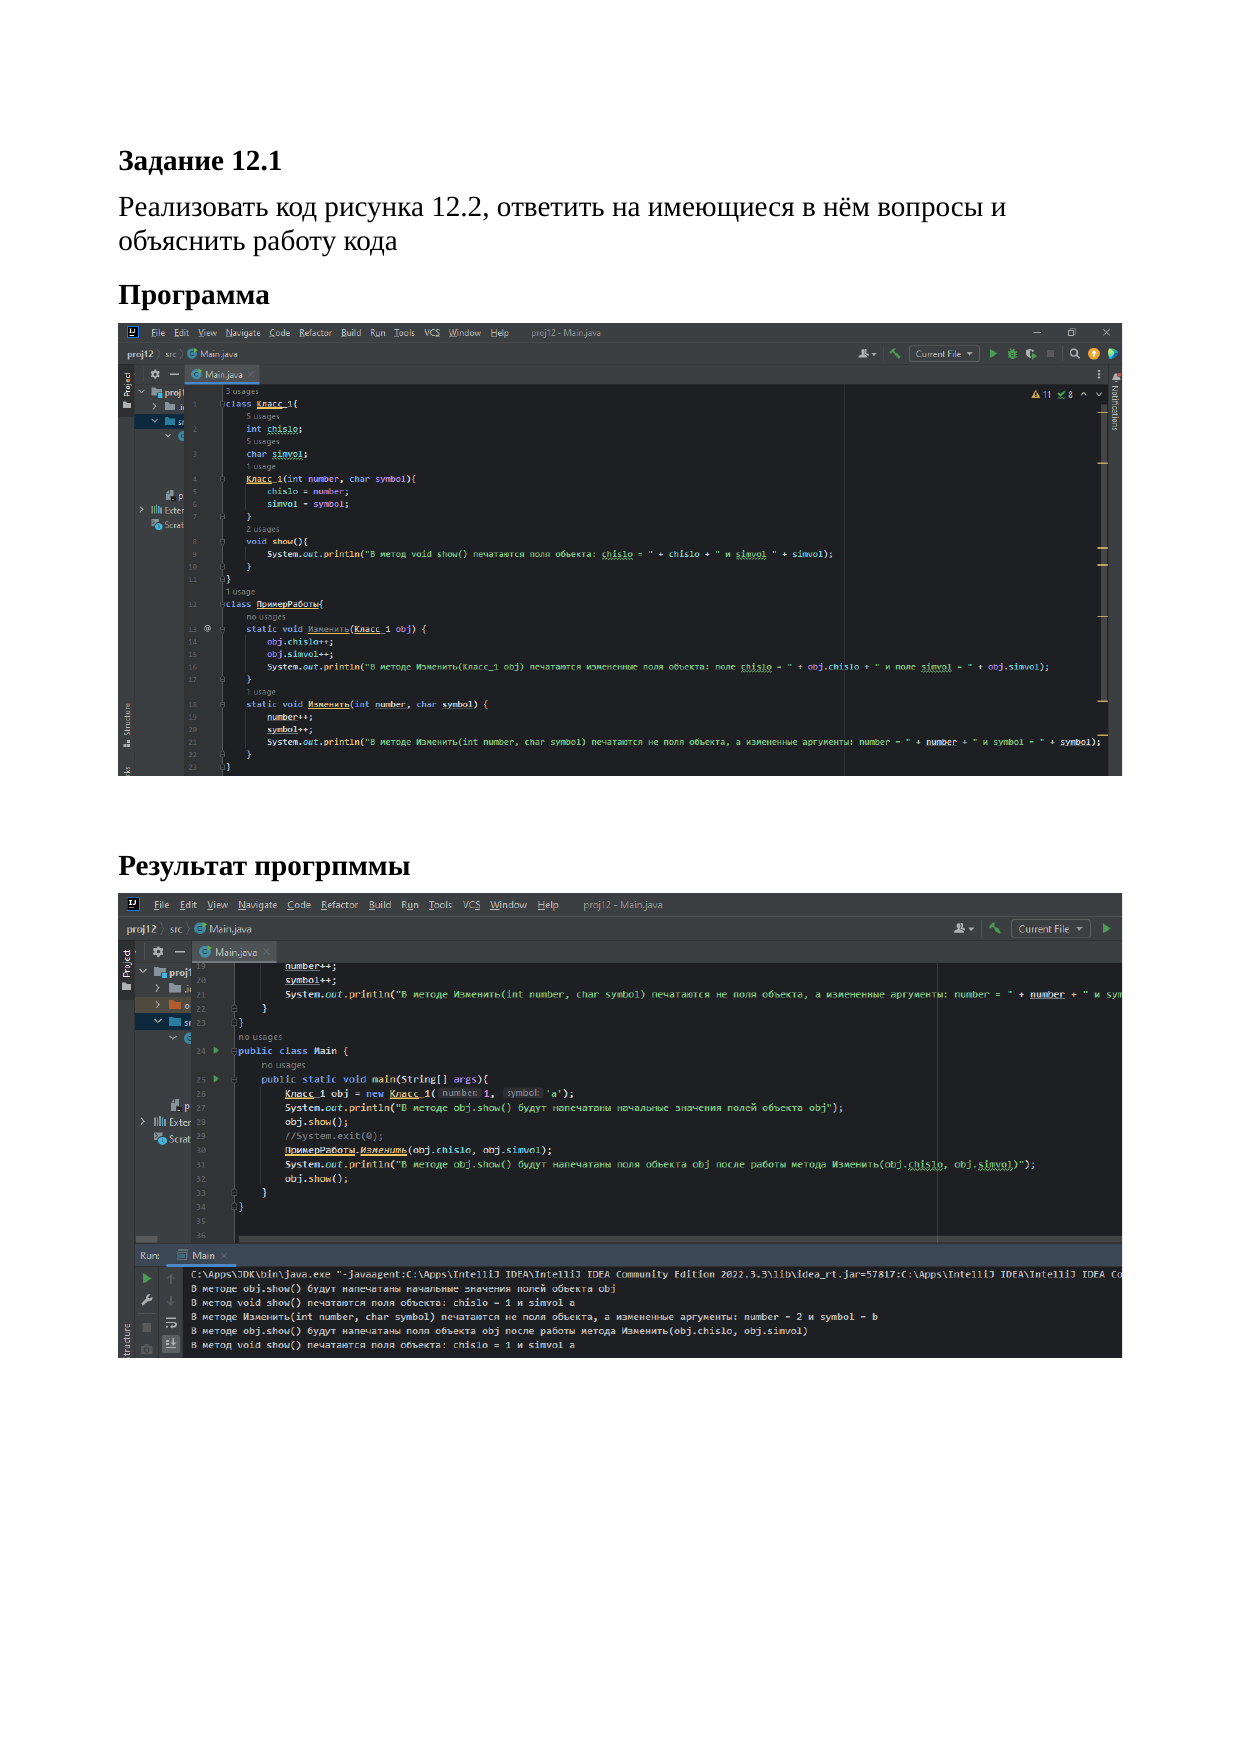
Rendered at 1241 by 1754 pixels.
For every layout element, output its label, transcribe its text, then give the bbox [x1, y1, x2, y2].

picture [118, 893, 1123, 1358]
subtitle Результат прогрпммы [118, 848, 1122, 881]
subtitle Задание 12.1 [118, 143, 1122, 177]
subtitle Программа [118, 277, 1122, 311]
picture [118, 323, 1123, 776]
text Реализовать код рисунка 12.2, ответить на имеющиеся в нём вопросы и объяснить работу кода [118, 189, 1122, 256]
